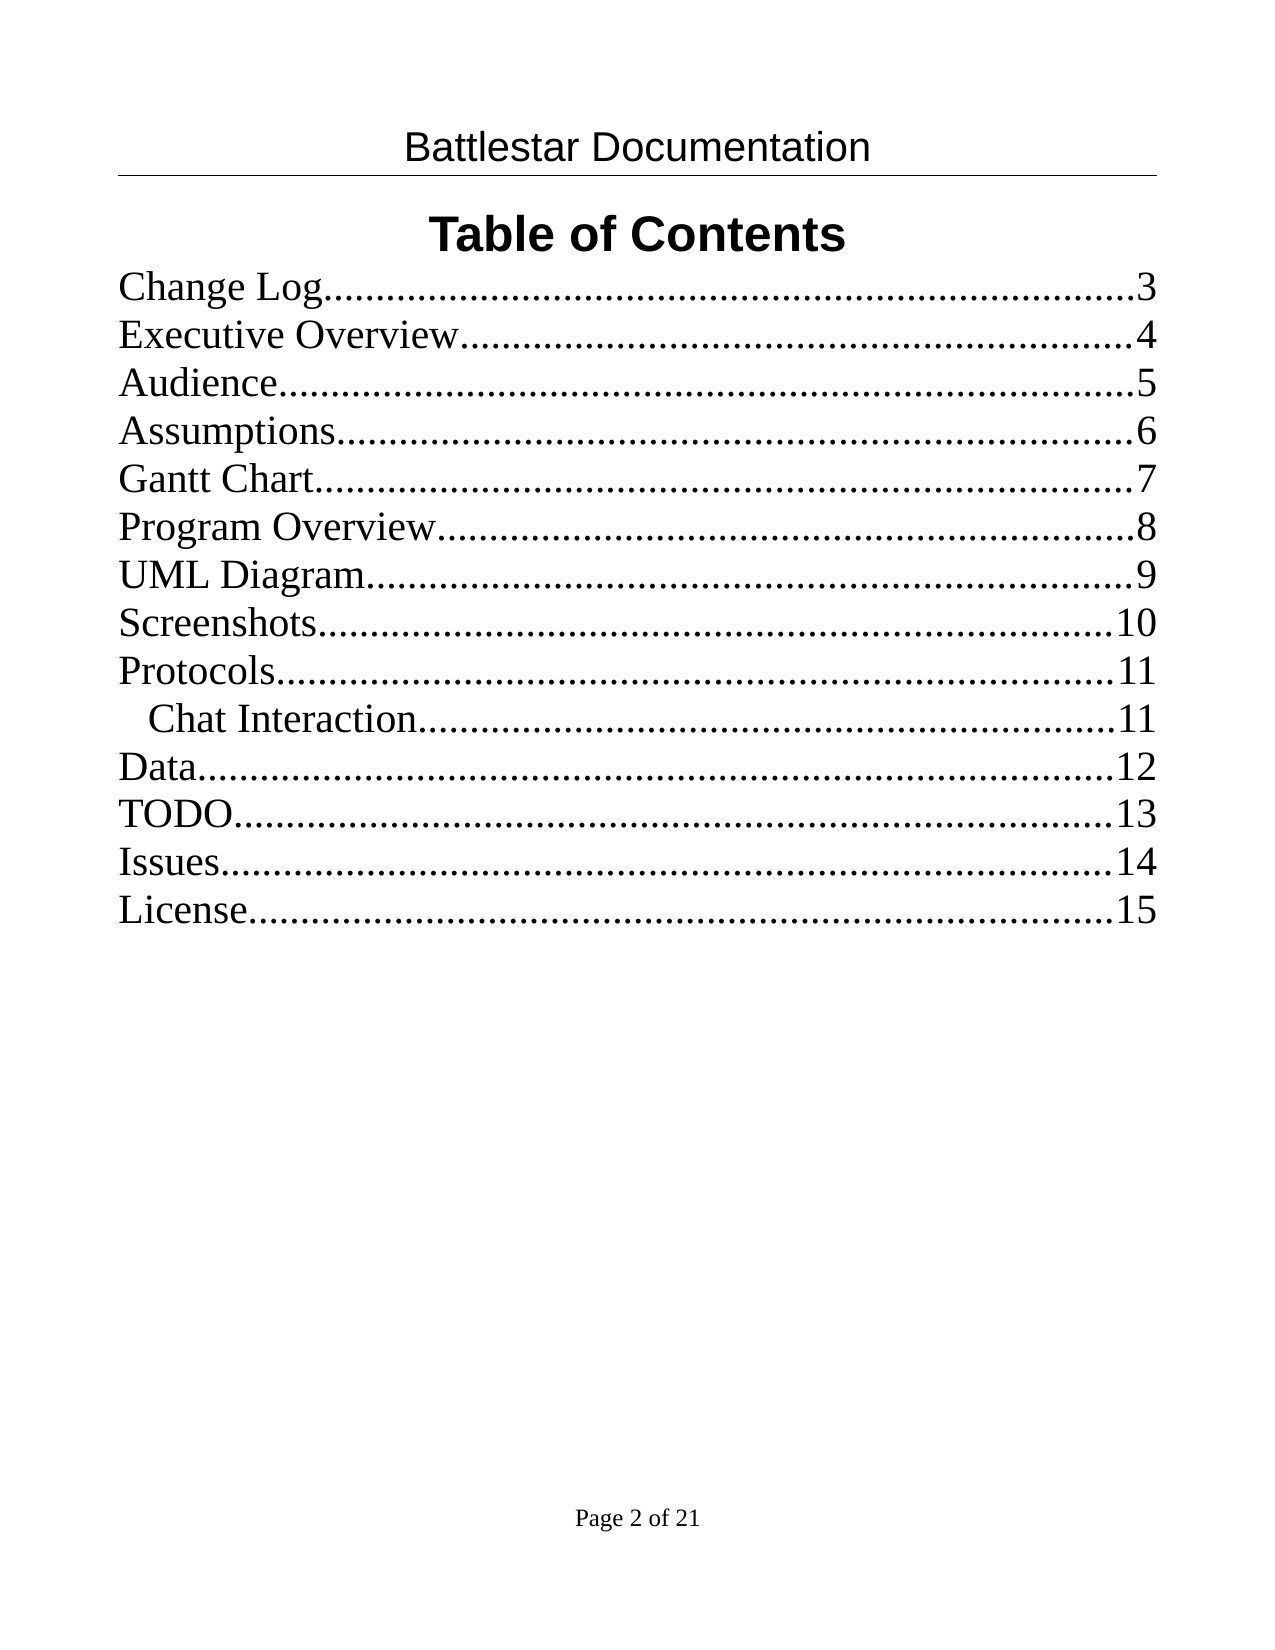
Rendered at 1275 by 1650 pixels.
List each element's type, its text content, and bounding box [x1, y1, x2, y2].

text TODO 13 [118, 789, 1157, 837]
text Gantt Chart 7 [118, 453, 1157, 501]
text Change Log 3 [118, 262, 1157, 310]
text Data 12 [118, 741, 1157, 789]
text Executive Overview 4 [118, 310, 1157, 358]
text Chat Interaction 11 [148, 693, 1157, 741]
text Issues 14 [118, 837, 1157, 885]
text Table of Contents [118, 204, 1157, 262]
text Protocols 11 [118, 645, 1157, 693]
text Assumptions 6 [118, 406, 1157, 453]
text Program Overview 8 [118, 501, 1157, 549]
text UML Diagram 9 [118, 549, 1157, 597]
text License 15 [118, 885, 1157, 933]
text Audience 5 [118, 358, 1157, 406]
text Screenshots 10 [118, 597, 1157, 645]
